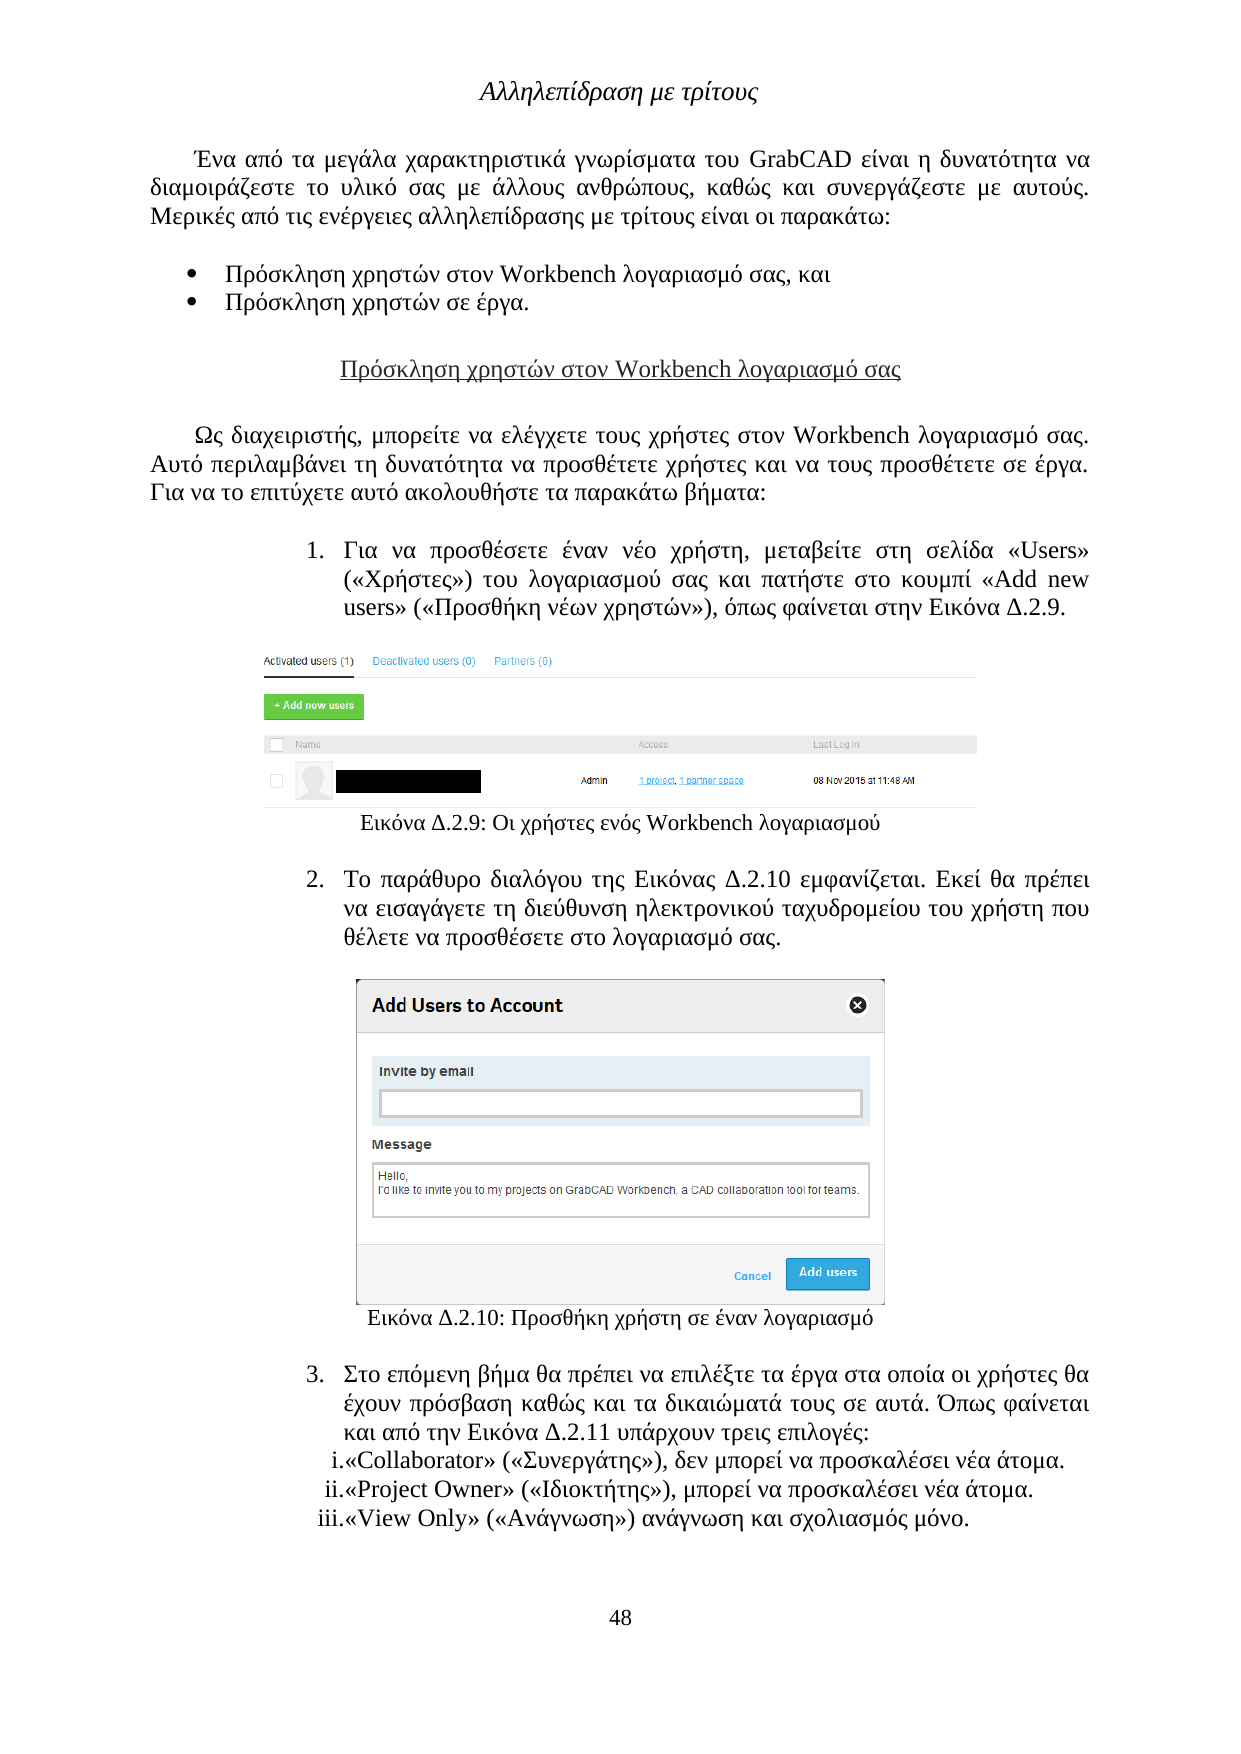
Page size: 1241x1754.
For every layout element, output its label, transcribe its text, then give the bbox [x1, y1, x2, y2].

list «View Only» («Ανάγνωση») ανάγνωση και σχολιασμός μόνο. [307, 1503, 1091, 1532]
text Ως διαχειριστής, μπορείτε να ελέγχετε τους χρήστες στον Workbench λογαριασμό σας. Αυτό περιλαμβάνει τη δυνατότητα να προσθέτετε χρήστες και να τους προσθέτετε σε έργα. Για να το επιτύχετε αυτό ακολουθήστε τα παρακάτω βήματα: [150, 420, 1091, 506]
list Πρόσκληση χρηστών σε έργα. [187, 287, 1091, 316]
list «Collaborator» («Συνεργάτης»), δεν μπορεί να προσκαλέσει νέα άτομα. [307, 1446, 1091, 1474]
list «Project Owner» («Ιδιοκτήτης»), μπορεί να προσκαλέσει νέα άτομα. [307, 1474, 1091, 1503]
list Πρόσκληση χρηστών στον Workbench λογαριασμό σας, και [187, 259, 1091, 287]
list Το παράθυρο διαλόγου της Εικόνας Δ.2.10 εμφανίζεται. Εκεί θα πρέπει να εισαγάγετε τη διεύθυνση ηλεκτρονικού ταχυδρομείου του χρήστη που θέλετε να προσθέσετε στο λογαριασμό σας. [306, 864, 1091, 951]
subtitle Αλληλεπίδραση με τρίτους [150, 75, 1091, 106]
list Για να προσθέσετε έναν νέο χρήστη, μεταβείτε στη σελίδα «Users» («Χρήστες») του λογαριασμού σας και πατήστε στο κουμπί «Add new users» («Προσθήκη νέων χρηστών»), όπως φαίνεται στην Εικόνα Δ.2.9. [306, 535, 1091, 621]
subtitle Πρόσκληση χρηστών στον Workbench λογαριασμό σας [150, 354, 1091, 382]
text Ένα από τα μεγάλα χαρακτηριστικά γνωρίσματα του GrabCAD είναι η δυνατότητα να διαμοιράζεστε το υλικό σας με άλλους ανθρώπους, καθώς και συνεργάζεστε με αυτούς. Μερικές από τις ενέργειες αλληλεπίδρασης με τρίτους είναι οι παρακάτω: [150, 144, 1091, 230]
text Εικόνα Δ.2.10: Προσθήκη χρήστη σε έναν λογαριασμό [150, 1304, 1091, 1331]
text Εικόνα Δ.2.9: Οι χρήστες ενός Workbench λογαριασμού [150, 809, 1091, 836]
list Στο επόμενη βήμα θα πρέπει να επιλέξτε τα έργα στα οποία οι χρήστες θα έχουν πρόσβαση καθώς και τα δικαιώματά τους σε αυτά. Όπως φαίνεται και από την Εικόνα Δ.2.11 υπάρχουν τρεις επιλογές: [306, 1359, 1091, 1446]
